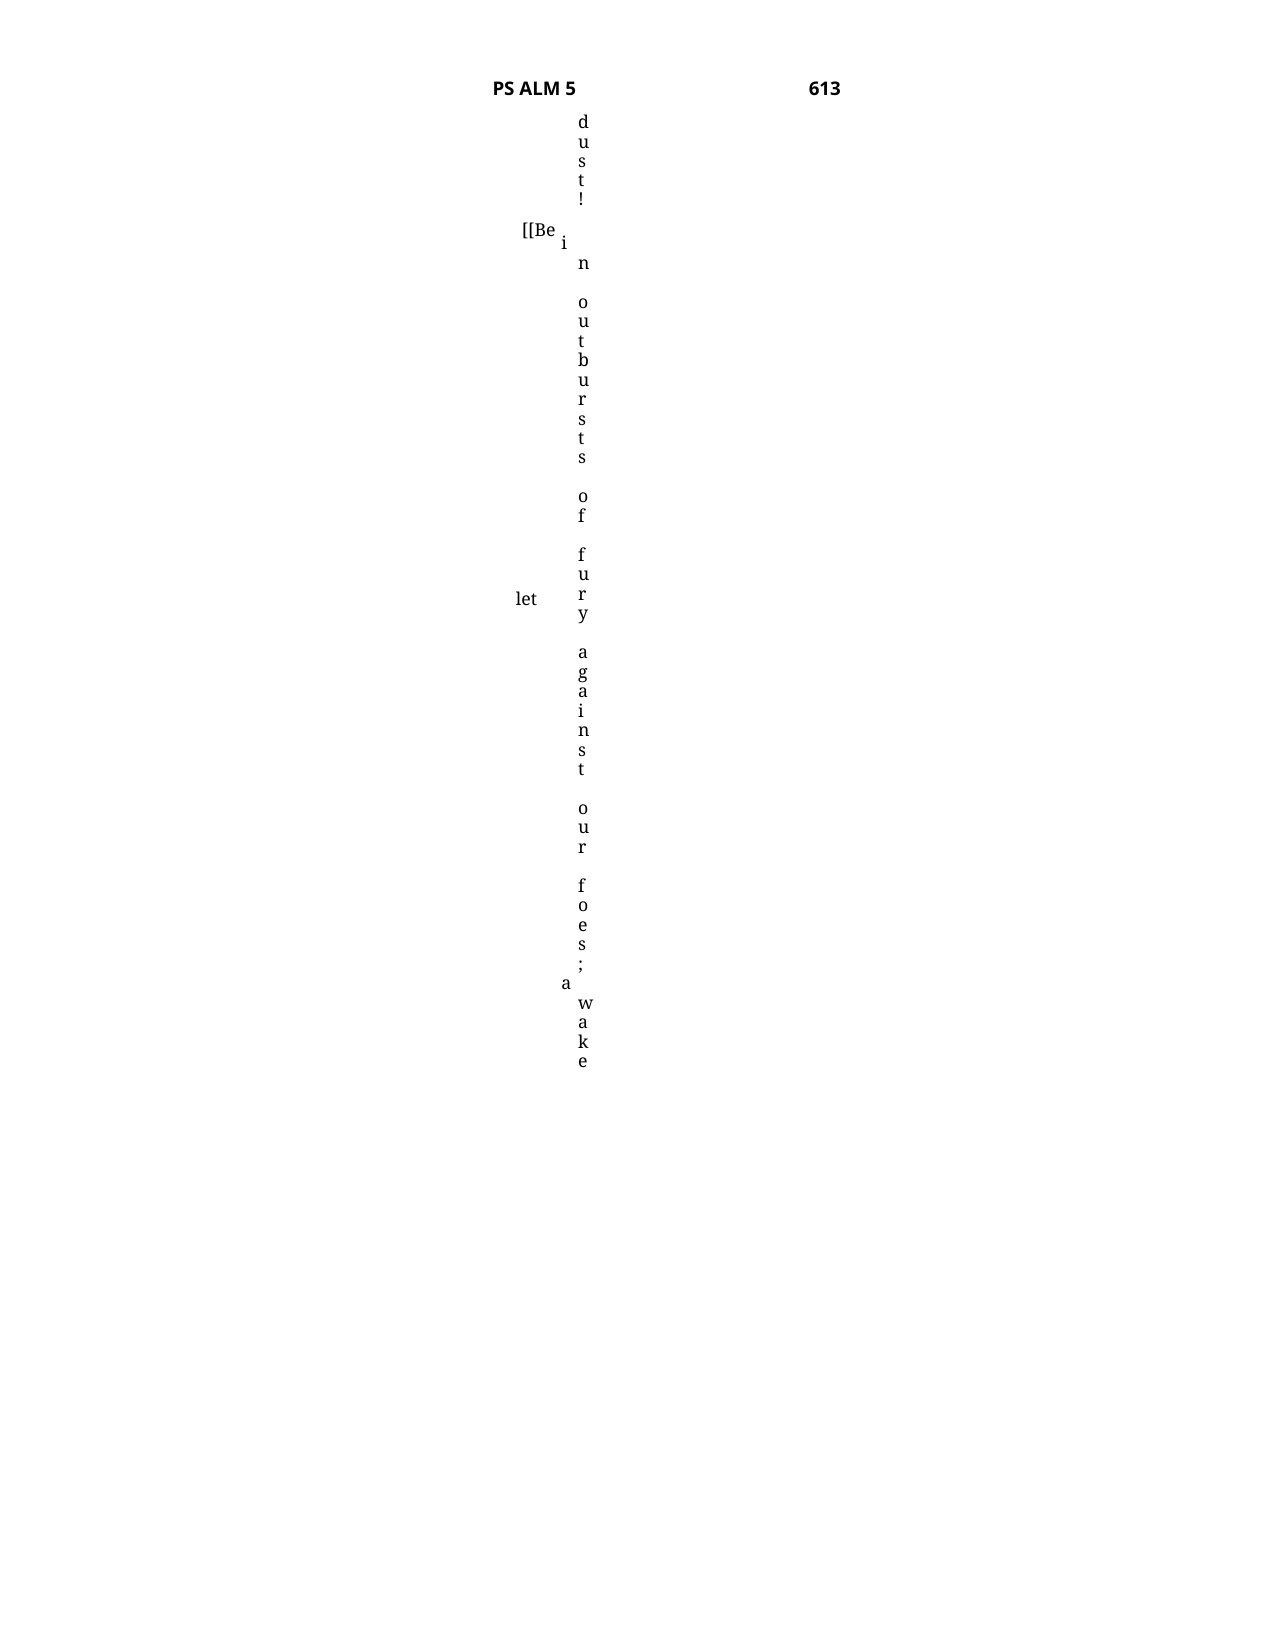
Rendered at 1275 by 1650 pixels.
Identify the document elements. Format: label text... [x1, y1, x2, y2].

text awake to aid us, to maintain the right. [561, 974, 578, 1091]
text let him lay me low in the dust! [561, 114, 578, 209]
text in outbursts of fury against our foes; [561, 234, 578, 974]
